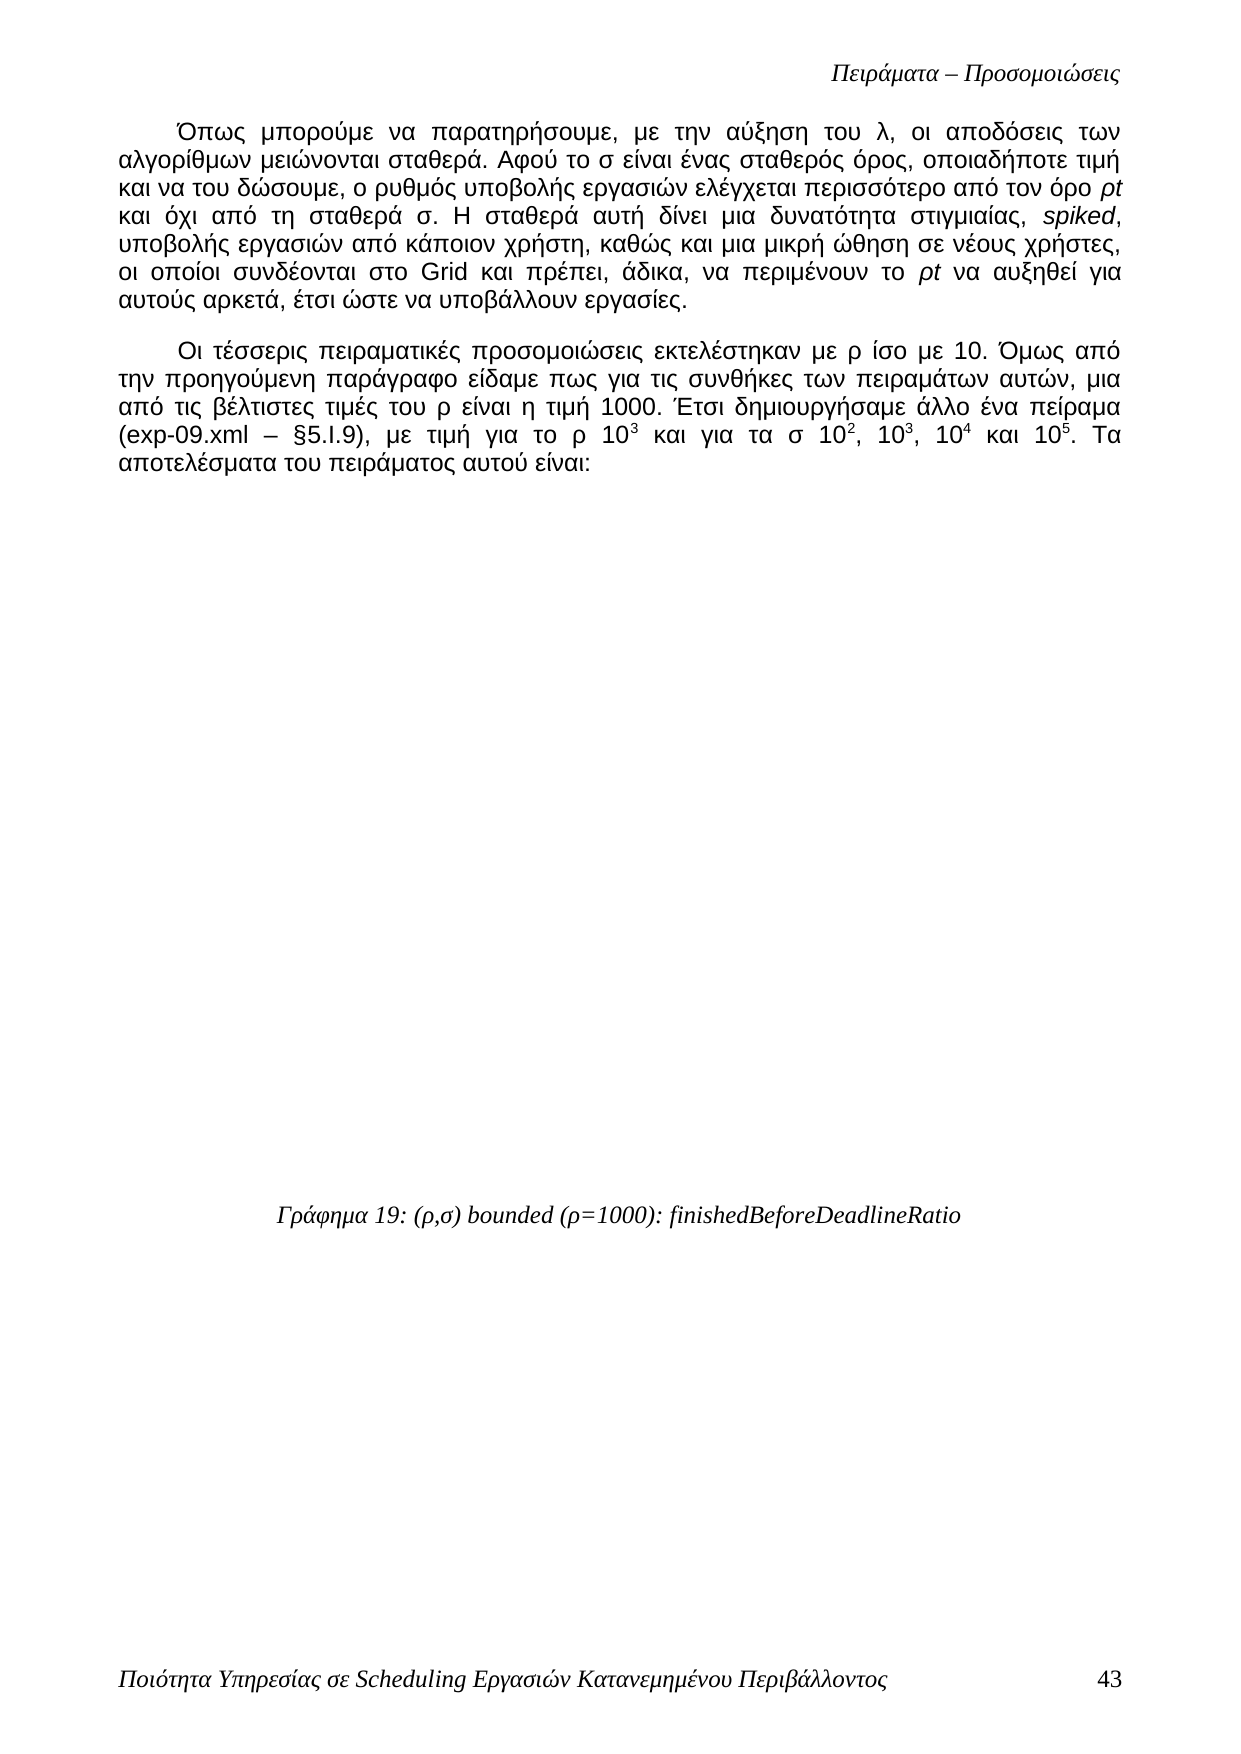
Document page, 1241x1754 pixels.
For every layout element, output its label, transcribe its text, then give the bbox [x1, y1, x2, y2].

text Οι τέσσερις πειραματικές προσομοιώσεις εκτελέστηκαν με ρ ίσο με 10. Όμως από την προηγούμενη παράγραφο είδαμε πως για τις συνθήκες των πειραμάτων αυτών, μια από τις βέλτιστες τιμές του ρ είναι η τιμή 1000. Έτσι δημιουργήσαμε άλλο ένα πείραμα (exp-09.xml – §5.I.9), με τιμή για το ρ 103 και για τα σ 102, 103, 104 και 105. Τα αποτελέσματα του πειράματος αυτού είναι: [118, 337, 1122, 477]
text Όπως μπορούμε να παρατηρήσουμε, με την αύξηση του λ, οι αποδόσεις των αλγορίθμων μειώνονται σταθερά. Αφού το σ είναι ένας σταθερός όρος, οποιαδήποτε τιμή και να του δώσουμε, ο ρυθμός υποβολής εργασιών ελέγχεται περισσότερο από τον όρο ρt και όχι από τη σταθερά σ. Η σταθερά αυτή δίνει μια δυνατότητα στιγμιαίας, spiked, υποβολής εργασιών από κάποιον χρήστη, καθώς και μια μικρή ώθηση σε νέους χρήστες, οι οποίοι συνδέονται στο Grid και πρέπει, άδικα, να περιμένουν το ρt να αυξηθεί για αυτούς αρκετά, έτσι ώστε να υποβάλλουν εργασίες. [118, 118, 1122, 313]
text Γράφημα 19: (ρ,σ) bounded (ρ=1000): finishedBeforeDeadlineRatio [118, 501, 1122, 1229]
